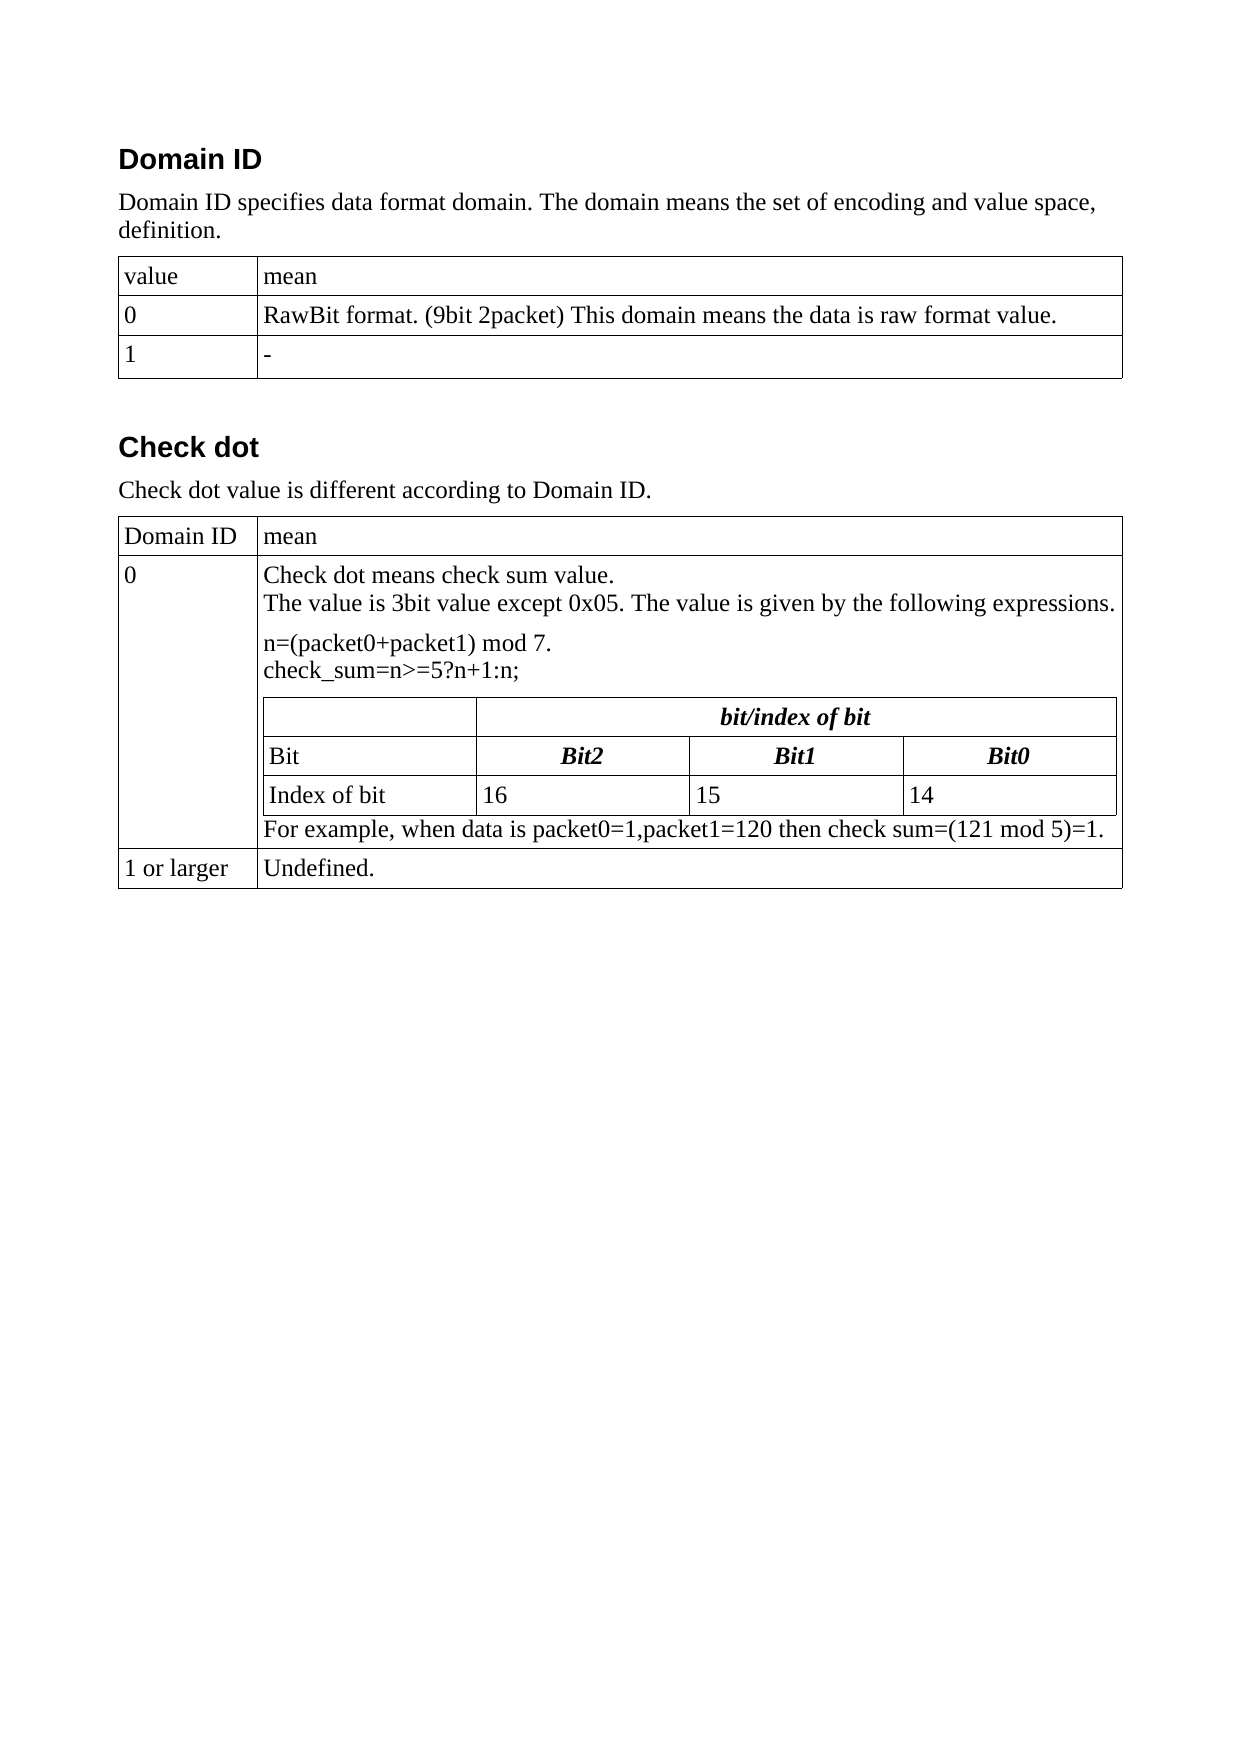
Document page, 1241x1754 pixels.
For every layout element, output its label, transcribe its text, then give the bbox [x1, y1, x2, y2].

table_header [264, 698, 476, 736]
text Domain ID specifies data format domain. The domain means the set of encoding and value space, definition. [118, 188, 1122, 244]
table_header mean [258, 517, 1122, 555]
table_cell Bit [264, 737, 476, 775]
table_cell Undefined. [258, 849, 1122, 887]
table_cell 0 [119, 556, 257, 848]
table_cell 14 [904, 776, 1116, 815]
table_header mean [258, 257, 1122, 295]
table_cell 1 or larger [119, 849, 257, 887]
table_header Domain ID [119, 517, 257, 555]
table_header value [119, 257, 257, 295]
table_cell Index of bit [264, 776, 476, 815]
table_cell 15 [690, 776, 903, 815]
table_cell Bit1 [690, 737, 903, 775]
table_cell Bit0 [904, 737, 1116, 775]
table_cell - [258, 336, 1122, 378]
subtitle Check dot [118, 431, 1122, 463]
text Check dot value is different according to Domain ID. [118, 476, 1122, 503]
table_cell Check dot means check sum value. The value is 3bit value except 0x05. The value is given by the following expressions. n=(packet0+packet1) mod 7. check_sum=n>=5?n+1:n; For example, when data is packet0=1,packet1=120 then check sum=(121 mod 5)=1. [258, 556, 1122, 848]
table_cell 0 [119, 296, 257, 335]
table_header bit/index of bit [477, 698, 1116, 736]
subtitle Domain ID [118, 143, 1122, 176]
table_cell Bit2 [477, 737, 689, 775]
table_cell 16 [477, 776, 689, 815]
table_cell RawBit format. (9bit 2packet) This domain means the data is raw format value. [258, 296, 1122, 335]
table_cell 1 [119, 336, 257, 378]
